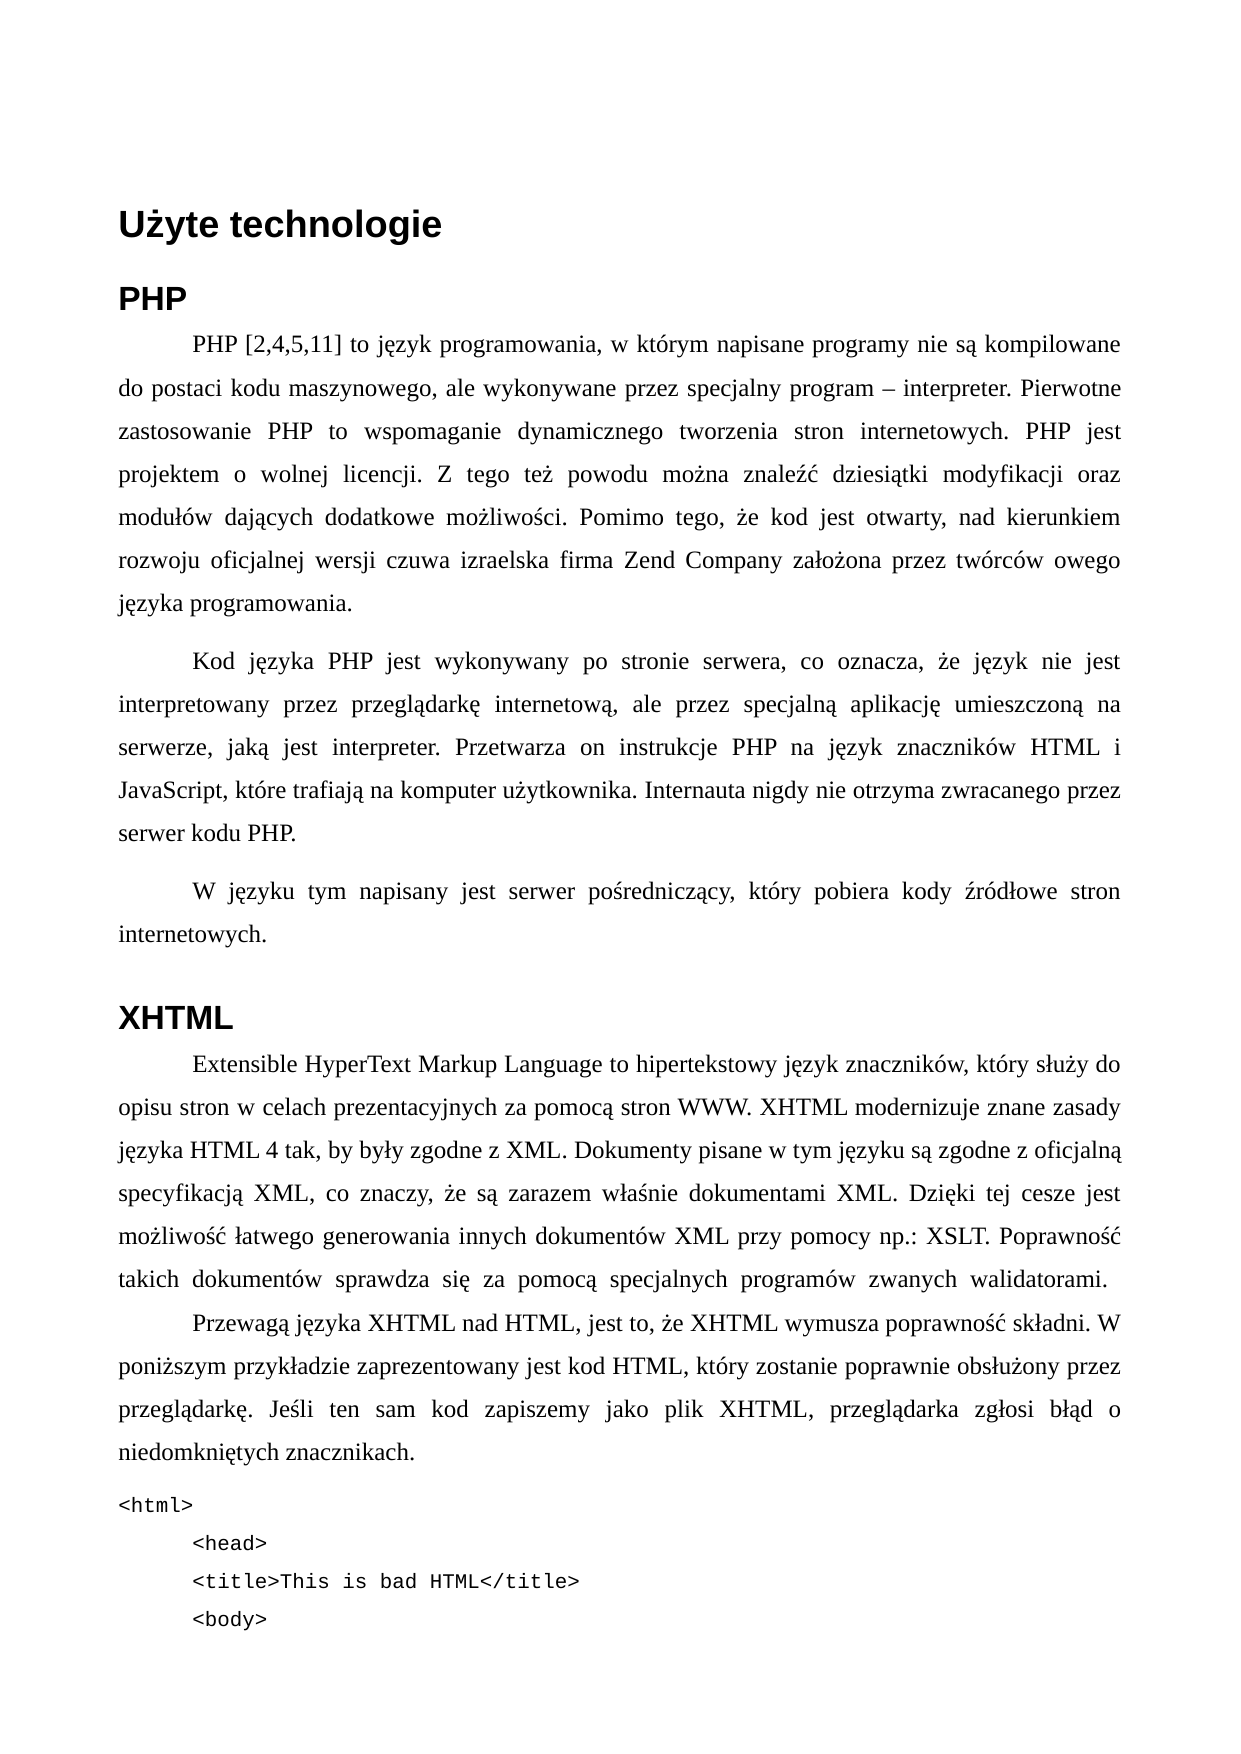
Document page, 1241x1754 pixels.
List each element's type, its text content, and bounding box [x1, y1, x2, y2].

text <html> [118, 1495, 1122, 1518]
subtitle PHP [118, 278, 1122, 317]
subtitle Użyte technologie [118, 201, 1122, 245]
text Extensible HyperText Markup Language to hipertekstowy język znaczników, który służy do opisu stron w celach prezentacyjnych za pomocą stron WWW. XHTML modernizuje znane zasady języka HTML 4 tak, by były zgodne z XML. Dokumenty pisane w tym języku są zgodne z oficjalną specyfikacją XML, co znaczy, że są zarazem właśnie dokumentami XML. Dzięki tej cesze jest możliwość łatwego generowania innych dokumentów XML przy pomocy np.: XSLT. Poprawność takich dokumentów sprawdza się za pomocą specjalnych programów zwanych walidatorami. Przewagą języka XHTML nad HTML, jest to, że XHTML wymusza poprawność składni. W poniższym przykładzie zaprezentowany jest kod HTML, który zostanie poprawnie obsłużony przez przeglądarkę. Jeśli ten sam kod zapiszemy jako plik XHTML, przeglądarka zgłosi błąd o niedomkniętych znacznikach. [118, 1049, 1122, 1466]
text W języku tym napisany jest serwer pośredniczący, który pobiera kody źródłowe stron internetowych. [118, 876, 1122, 948]
text <body> [118, 1609, 1122, 1633]
text <title>This is bad HTML</title> [118, 1571, 1122, 1595]
text <head> [118, 1533, 1122, 1557]
text Kod języka PHP jest wykonywany po stronie serwera, co oznacza, że język nie jest interpretowany przez przeglądarkę internetową, ale przez specjalną aplikację umieszczoną na serwerze, jaką jest interpreter. Przetwarza on instrukcje PHP na język znaczników HTML i JavaScript, które trafiają na komputer użytkownika. Internauta nigdy nie otrzyma zwracanego przez serwer kodu PHP. [118, 646, 1122, 847]
text PHP [2,4,5,11] to język programowania, w którym napisane programy nie są kompilowane do postaci kodu maszynowego, ale wykonywane przez specjalny program – interpreter. Pierwotne zastosowanie PHP to wspomaganie dynamicznego tworzenia stron internetowych. PHP jest projektem o wolnej licencji. Z tego też powodu można znaleźć dziesiątki modyfikacji oraz modułów dających dodatkowe możliwości. Pomimo tego, że kod jest otwarty, nad kierunkiem rozwoju oficjalnej wersji czuwa izraelska firma Zend Company założona przez twórców owego języka programowania. [118, 329, 1122, 617]
subtitle XHTML [118, 998, 1122, 1036]
